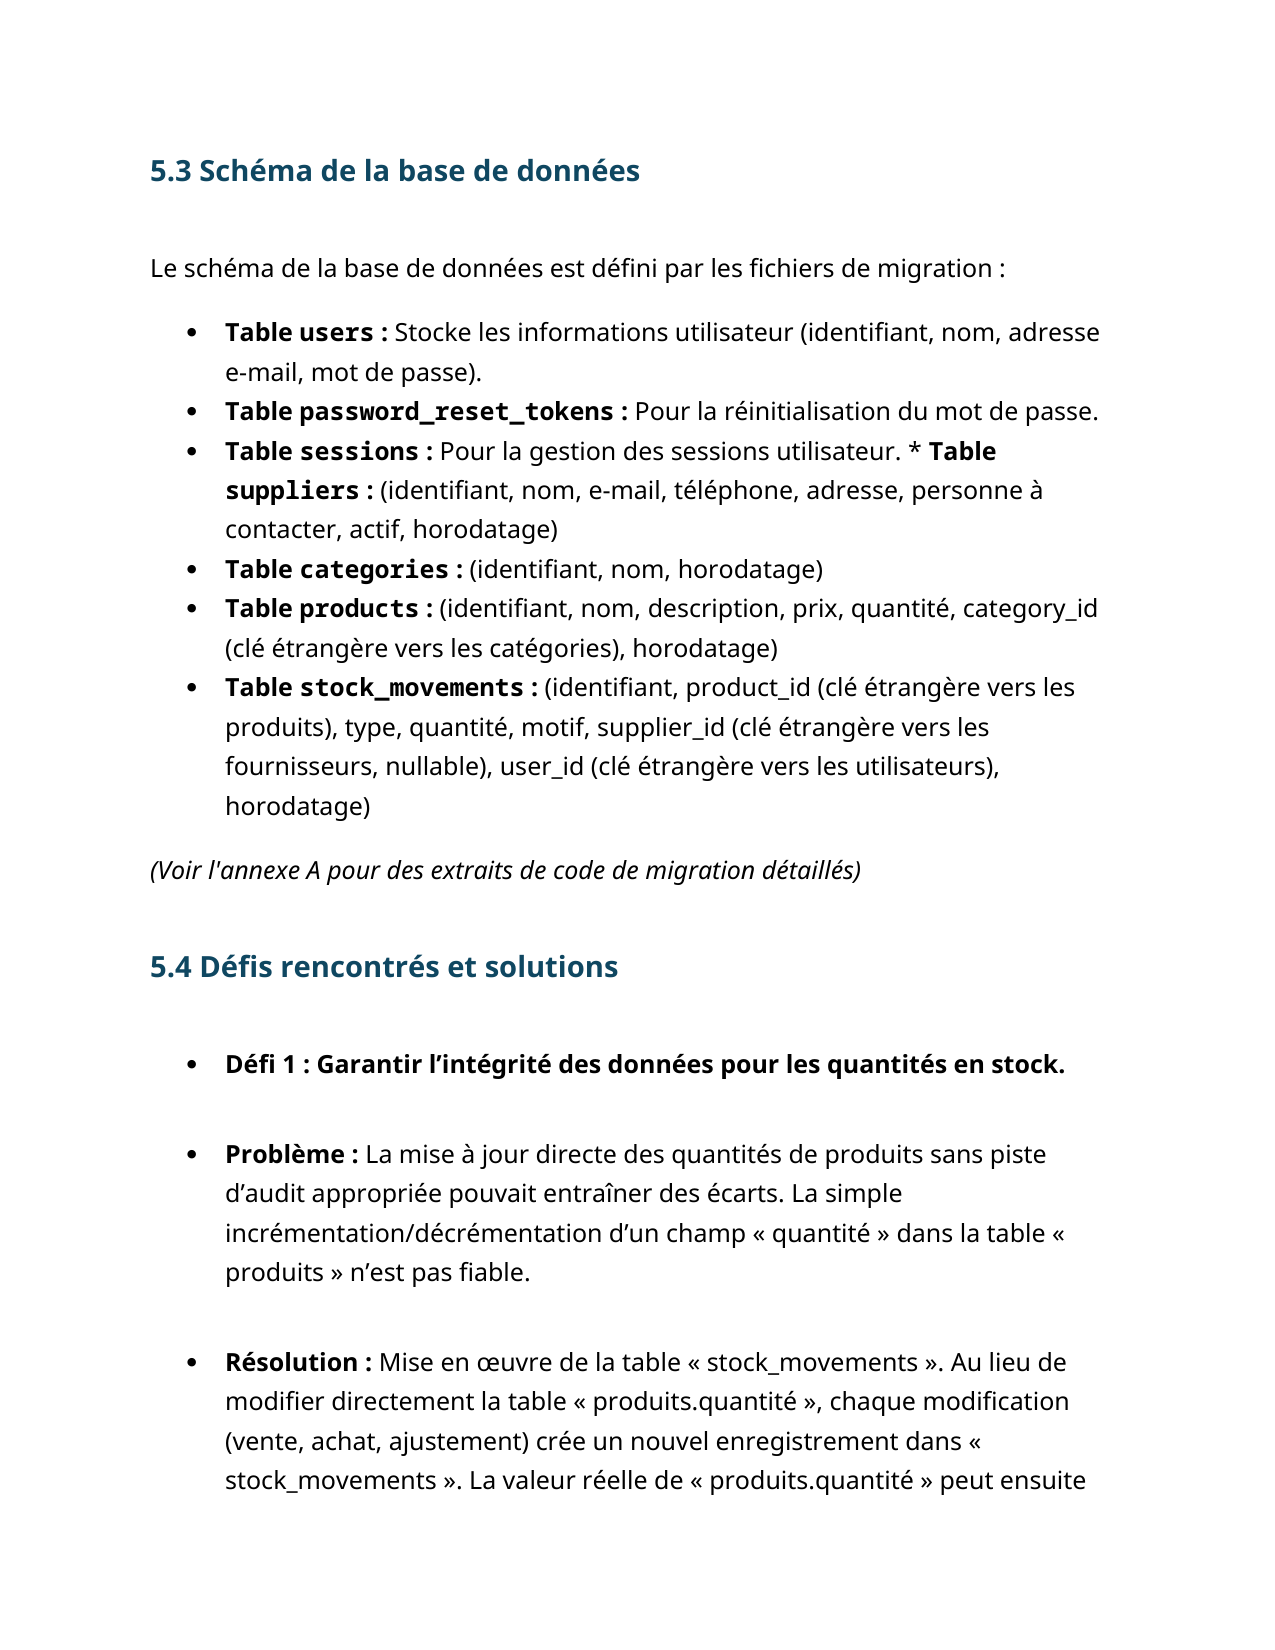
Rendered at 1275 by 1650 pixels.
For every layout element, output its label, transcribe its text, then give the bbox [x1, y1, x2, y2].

list Table stock_movements : (identifiant, product_id (clé étrangère vers les produits), type, quantité, motif, supplier_id (clé étrangère vers les fournisseurs, nullable), user_id (clé étrangère vers les utilisateurs), horodatage) [187, 670, 1125, 822]
subtitle 5.4 Défis rencontrés et solutions [150, 947, 1125, 986]
subtitle 5.3 Schéma de la base de données [150, 150, 1125, 190]
list Table products : (identifiant, nom, description, prix, quantité, category_id (clé étrangère vers les catégories), horodatage) [187, 591, 1125, 664]
list Défi 1 : Garantir l’intégrité des données pour les quantités en stock. [187, 1047, 1125, 1081]
list Table categories : (identifiant, nom, horodatage) [187, 552, 1125, 586]
list Table users : Stocke les informations utilisateur (identifiant, nom, adresse e-mail, mot de passe). [187, 315, 1125, 388]
list Résolution : Mise en œuvre de la table « stock_movements ». Au lieu de modifier directement la table « produits.quantité », chaque modification (vente, achat, ajustement) crée un nouvel enregistrement dans « stock_movements ». La valeur réelle de « produits.quantité » peut ensuite [187, 1344, 1125, 1497]
text Le schéma de la base de données est défini par les fichiers de migration : [150, 250, 1125, 284]
list Problème : La mise à jour directe des quantités de produits sans piste d’audit appropriée pouvait entraîner des écarts. La simple incrémentation/décrémentation d’un champ « quantité » dans la table « produits » n’est pas fiable. [187, 1136, 1125, 1289]
list Table sessions : Pour la gestion des sessions utilisateur. * Table suppliers : (identifiant, nom, e-mail, téléphone, adresse, personne à contacter, actif, horodatage) [187, 433, 1125, 546]
text (Voir l'annexe A pour des extraits de code de migration détaillés) [150, 853, 1125, 887]
list Table password_reset_tokens : Pour la réinitialisation du mot de passe. [187, 394, 1125, 428]
